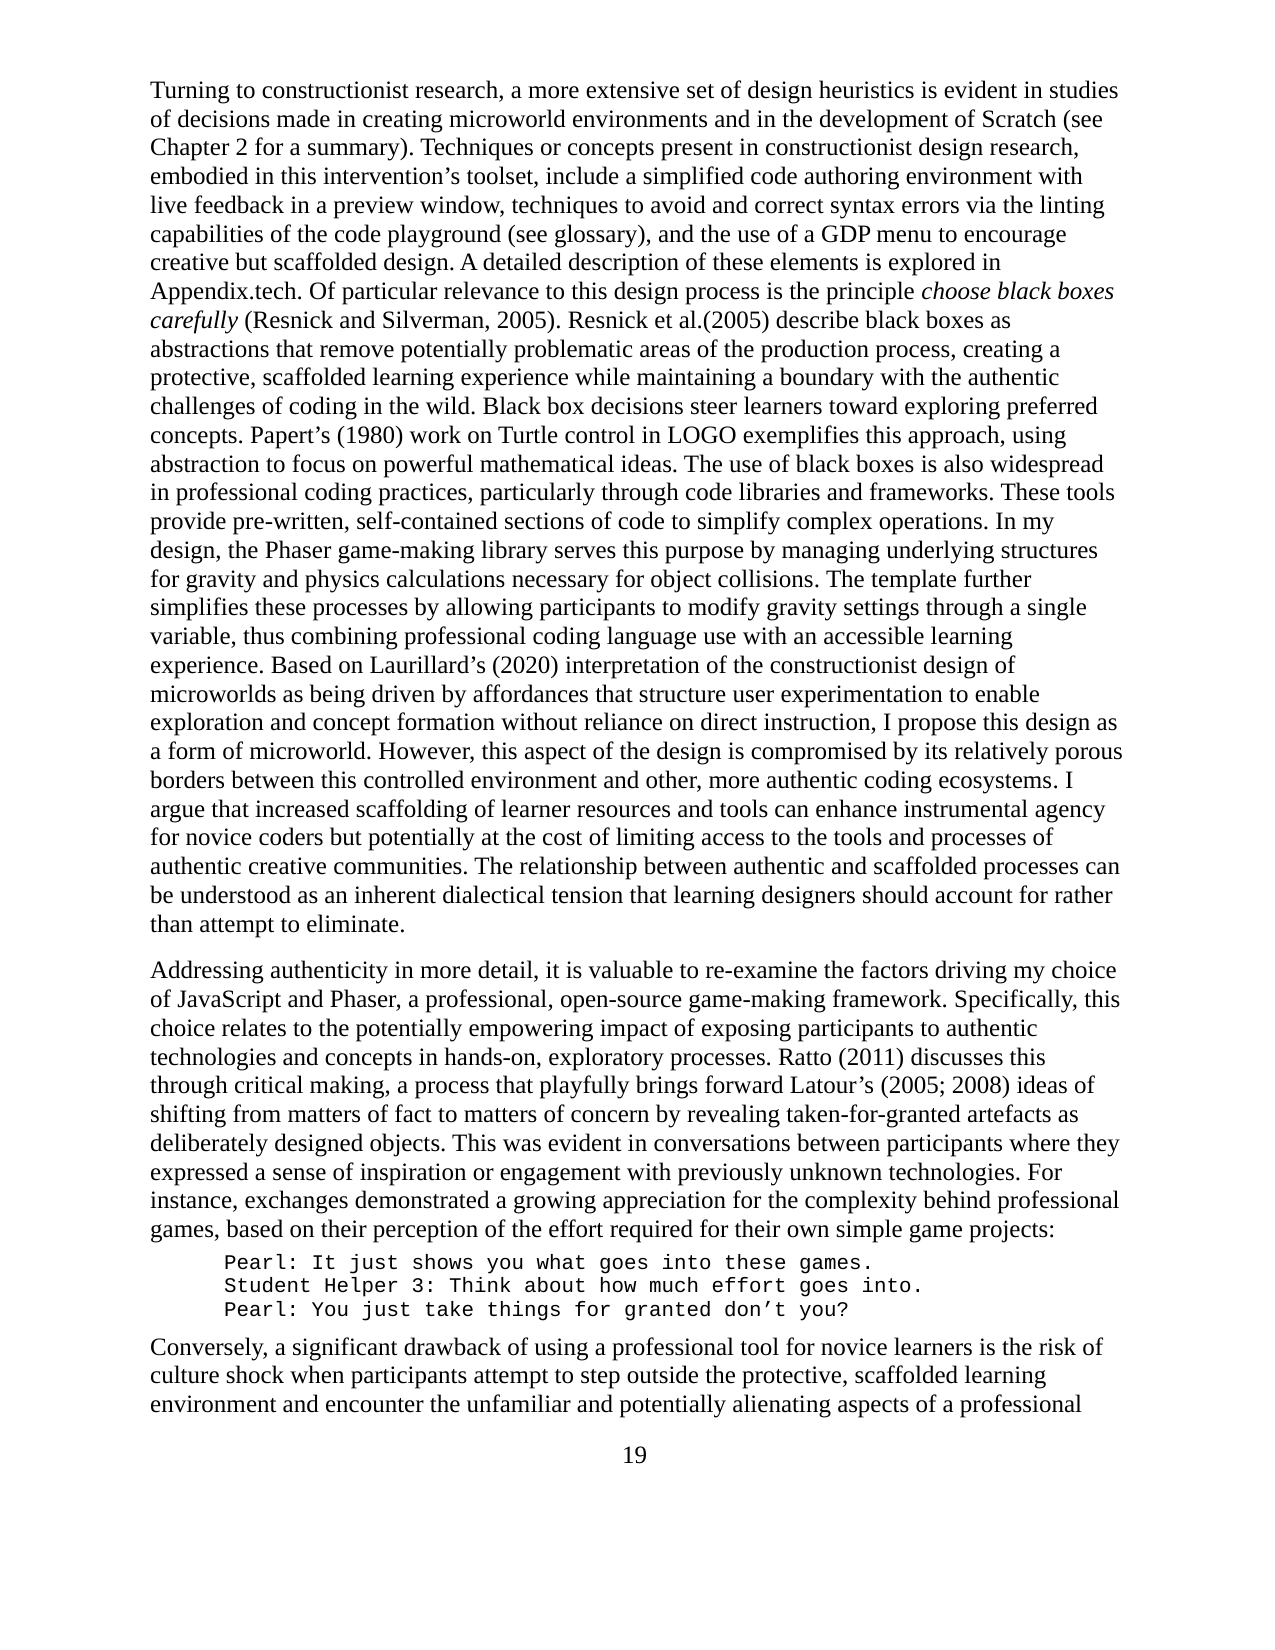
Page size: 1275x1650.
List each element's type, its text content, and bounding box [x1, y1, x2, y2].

text Addressing authenticity in more detail, it is valuable to re-examine the factors driving my choice of JavaScript and Phaser, a professional, open-source game-making framework. Specifically, this choice relates to the potentially empowering impact of exposing participants to authentic technologies and concepts in hands-on, exploratory processes. Ratto (2011) discusses this through critical making, a process that playfully brings forward Latour’s (2005; 2008) ideas of shifting from matters of fact to matters of concern by revealing taken-for-granted artefacts as deliberately designed objects. This was evident in conversations between participants where they expressed a sense of inspiration or engagement with previously unknown technologies. For instance, exchanges demonstrated a growing appreciation for the complexity behind professional games, based on their perception of the effort required for their own simple game projects: [150, 955, 1125, 1243]
text Student Helper 3: Think about how much effort goes into. [224, 1276, 1125, 1299]
text Pearl: It just shows you what goes into these games. [224, 1252, 1125, 1276]
text Pearl: You just take things for granted don’t you? [224, 1299, 1125, 1323]
text Conversely, a significant drawback of using a professional tool for novice learners is the risk of culture shock when participants attempt to step outside the protective, scaffolded learning environment and encounter the unfamiliar and potentially alienating aspects of a professional [150, 1332, 1125, 1418]
text Turning to constructionist research, a more extensive set of design heuristics is evident in studies of decisions made in creating microworld environments and in the development of Scratch (see Chapter 2 for a summary). Techniques or concepts present in constructionist design research, embodied in this intervention’s toolset, include a simplified code authoring environment with live feedback in a preview window, techniques to avoid and correct syntax errors via the linting capabilities of the code playground (see glossary), and the use of a GDP menu to encourage creative but scaffolded design. A detailed description of these elements is explored in Appendix.tech. Of particular relevance to this design process is the principle choose black boxes carefully (Resnick and Silverman, 2005). Resnick et al.(2005) describe black boxes as abstractions that remove potentially problematic areas of the production process, creating a protective, scaffolded learning experience while maintaining a boundary with the authentic challenges of coding in the wild. Black box decisions steer learners toward exploring preferred concepts. Papert’s (1980) work on Turtle control in LOGO exemplifies this approach, using abstraction to focus on powerful mathematical ideas. The use of black boxes is also widespread in professional coding practices, particularly through code libraries and frameworks. These tools provide pre-written, self-contained sections of code to simplify complex operations. In my design, the Phaser game-making library serves this purpose by managing underlying structures for gravity and physics calculations necessary for object collisions. The template further simplifies these processes by allowing participants to modify gravity settings through a single variable, thus combining professional coding language use with an accessible learning experience. Based on Laurillard’s (2020) interpretation of the constructionist design of microworlds as being driven by affordances that structure user experimentation to enable exploration and concept formation without reliance on direct instruction, I propose this design as a form of microworld. However, this aspect of the design is compromised by its relatively porous borders between this controlled environment and other, more authentic coding ecosystems. I argue that increased scaffolding of learner resources and tools can enhance instrumental agency for novice coders but potentially at the cost of limiting access to the tools and processes of authentic creative communities. The relationship between authentic and scaffolded processes can be understood as an inherent dialectical tension that learning designers should account for rather than attempt to eliminate. [150, 75, 1125, 937]
